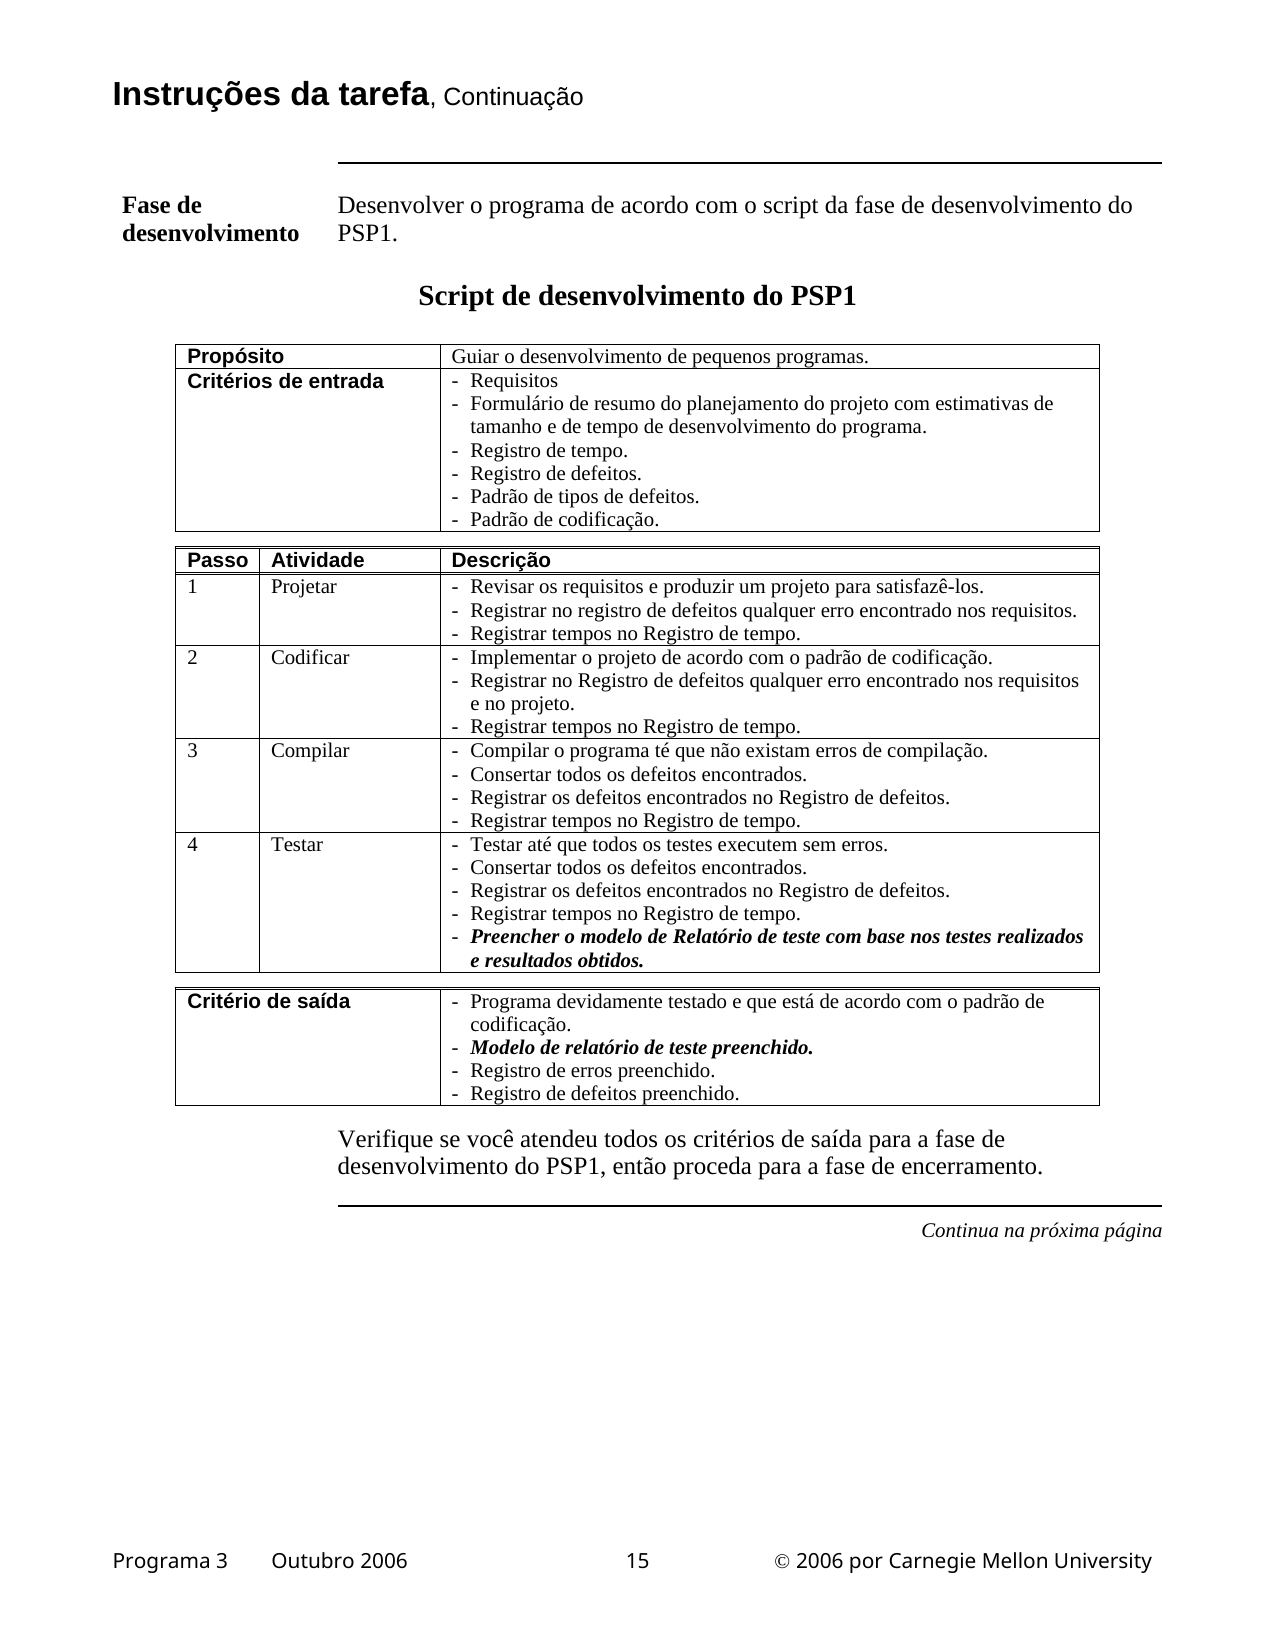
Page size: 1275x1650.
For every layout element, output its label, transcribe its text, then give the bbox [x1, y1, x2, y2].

table_header Descrição [441, 549, 1099, 572]
table_cell 3 [176, 739, 259, 832]
table_header Programa devidamente testado e que está de acordo com o padrão de codificação. Modelo de relatório de teste preenchido. Registro de erros preenchido. Registro de defeitos preenchido. [441, 990, 1099, 1105]
table_header Verifique se você atendeu todos os critérios de saída para a fase de desenvolvimento do PSP1, então proceda para a fase de encerramento. [330, 1125, 1181, 1180]
table_header Passo [176, 549, 259, 572]
table_header Fase de desenvolvimento [114, 192, 330, 247]
title Instruções da tarefa, Continuação [112, 75, 1162, 112]
table_header [114, 1125, 330, 1180]
text Script de desenvolvimento do PSP1 [112, 279, 1162, 312]
table_cell 2 [176, 646, 259, 738]
table_cell Requisitos Formulário de resumo do planejamento do projeto com estimativas de tamanho e de tempo de desenvolvimento do programa. Registro de tempo. Registro de defeitos. Padrão de tipos de defeitos. Padrão de codificação. [441, 369, 1099, 531]
table_header Guiar o desenvolvimento de pequenos programas. [441, 345, 1099, 368]
table_cell Revisar os requisitos e produzir um projeto para satisfazê-los. Registrar no registro de defeitos qualquer erro encontrado nos requisitos. Registrar tempos no Registro de tempo. [441, 575, 1099, 645]
table_cell Codificar [260, 646, 440, 738]
table_cell Compilar [260, 739, 440, 832]
table_cell Testar até que todos os testes executem sem erros. Consertar todos os defeitos encontrados. Registrar os defeitos encontrados no Registro de defeitos. Registrar tempos no Registro de tempo. Preencher o modelo de Relatório de teste com base nos testes realizados e resultados obtidos. [441, 833, 1099, 972]
table_cell Critérios de entrada [176, 369, 440, 531]
table_header Desenvolver o programa de acordo com o script da fase de desenvolvimento do PSP1. [330, 192, 1153, 247]
text Continua na próxima página [337, 1206, 1162, 1242]
table_cell Implementar o projeto de acordo com o padrão de codificação. Registrar no Registro de defeitos qualquer erro encontrado nos requisitos e no projeto. Registrar tempos no Registro de tempo. [441, 646, 1099, 738]
table_header Propósito [176, 345, 440, 368]
table_cell 4 [176, 833, 259, 972]
table_cell 1 [176, 575, 259, 645]
table_cell Testar [260, 833, 440, 972]
table_header Atividade [260, 549, 440, 572]
table_cell Projetar [260, 575, 440, 645]
table_cell Compilar o programa té que não existam erros de compilação. Consertar todos os defeitos encontrados. Registrar os defeitos encontrados no Registro de defeitos. Registrar tempos no Registro de tempo. [441, 739, 1099, 832]
table_header Critério de saída [176, 990, 440, 1105]
